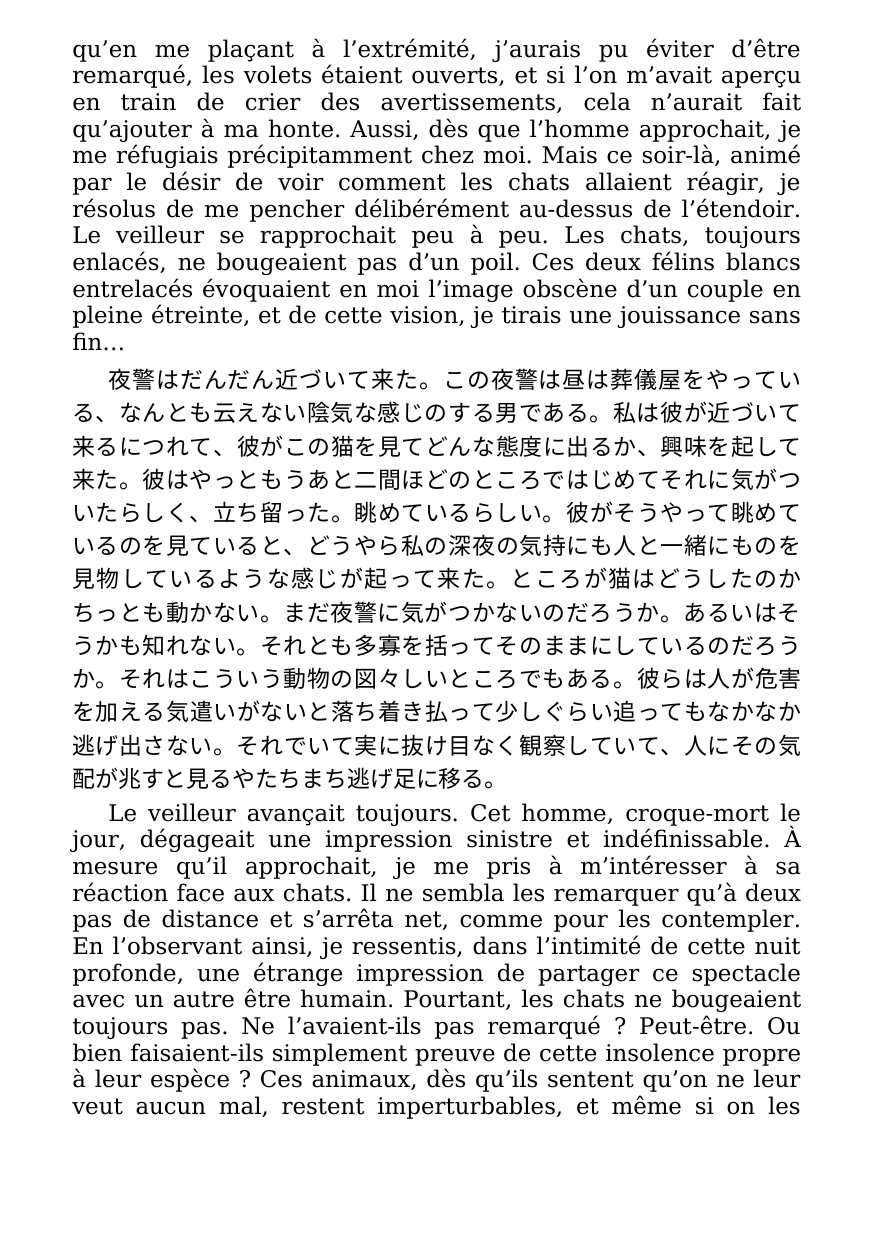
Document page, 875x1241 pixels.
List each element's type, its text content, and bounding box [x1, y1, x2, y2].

text 夜警はだんだん近づいて来た。この夜警は昼は葬儀屋をやっている、なんとも云えない陰気な感じのする男である。私は彼が近づいて来るにつれて、彼がこの猫を見てどんな態度に出るか、興味を起して来た。彼はやっともうあと二間ほどのところではじめてそれに気がついたらしく、立ち留った。眺めているらしい。彼がそうやって眺めているのを見ていると、どうやら私の深夜の気持にも人と一緒にものを見物しているような感じが起って来た。ところが猫はどうしたのかちっとも動かない。まだ夜警に気がつかないのだろうか。あるいはそうかも知れない。それとも多寡を括ってそのままにしているのだろうか。それはこういう動物の図々しいところでもある。彼らは人が危害を加える気遣いがないと落ち着き払って少しぐらい追ってもなかなか逃げ出さない。それでいて実に抜け目なく観察していて、人にその気配が兆すと見るやたちまち逃げ足に移る。 [72, 362, 802, 794]
text qu’en me plaçant à l’extrémité, j’aurais pu éviter d’être remarqué, les volets étaient ouverts, et si l’on m’avait aperçu en train de crier des avertissements, cela n’aurait fait qu’ajouter à ma honte. Aussi, dès que l’homme approchait, je me réfugiais précipitamment chez moi. Mais ce soir-là, animé par le désir de voir comment les chats allaient réagir, je résolus de me pencher délibérément au-dessus de l’étendoir. Le veilleur se rapprochait peu à peu. Les chats, toujours enlacés, ne bougeaient pas d’un poil. Ces deux félins blancs entrelacés évoquaient en moi l’image obscène d’un couple en pleine étreinte, et de cette vision, je tirais une jouissance sans fin… [72, 36, 802, 356]
text Le veilleur avançait toujours. Cet homme, croque-mort le jour, dégageait une impression sinistre et indéfinissable. À mesure qu’il approchait, je me pris à m’intéresser à sa réaction face aux chats. Il ne sembla les remarquer qu’à deux pas de distance et s’arrêta net, comme pour les contempler. En l’observant ainsi, je ressentis, dans l’intimité de cette nuit profonde, une étrange impression de partager ce spectacle avec un autre être humain. Pourtant, les chats ne bougeaient toujours pas. Ne l’avaient-ils pas remarqué ? Peut-être. Ou bien faisaient-ils simplement preuve de cette insolence propre à leur espèce ? Ces animaux, dès qu’ils sentent qu’on ne leur veut aucun mal, restent imperturbables, et même si on les [72, 800, 802, 1120]
